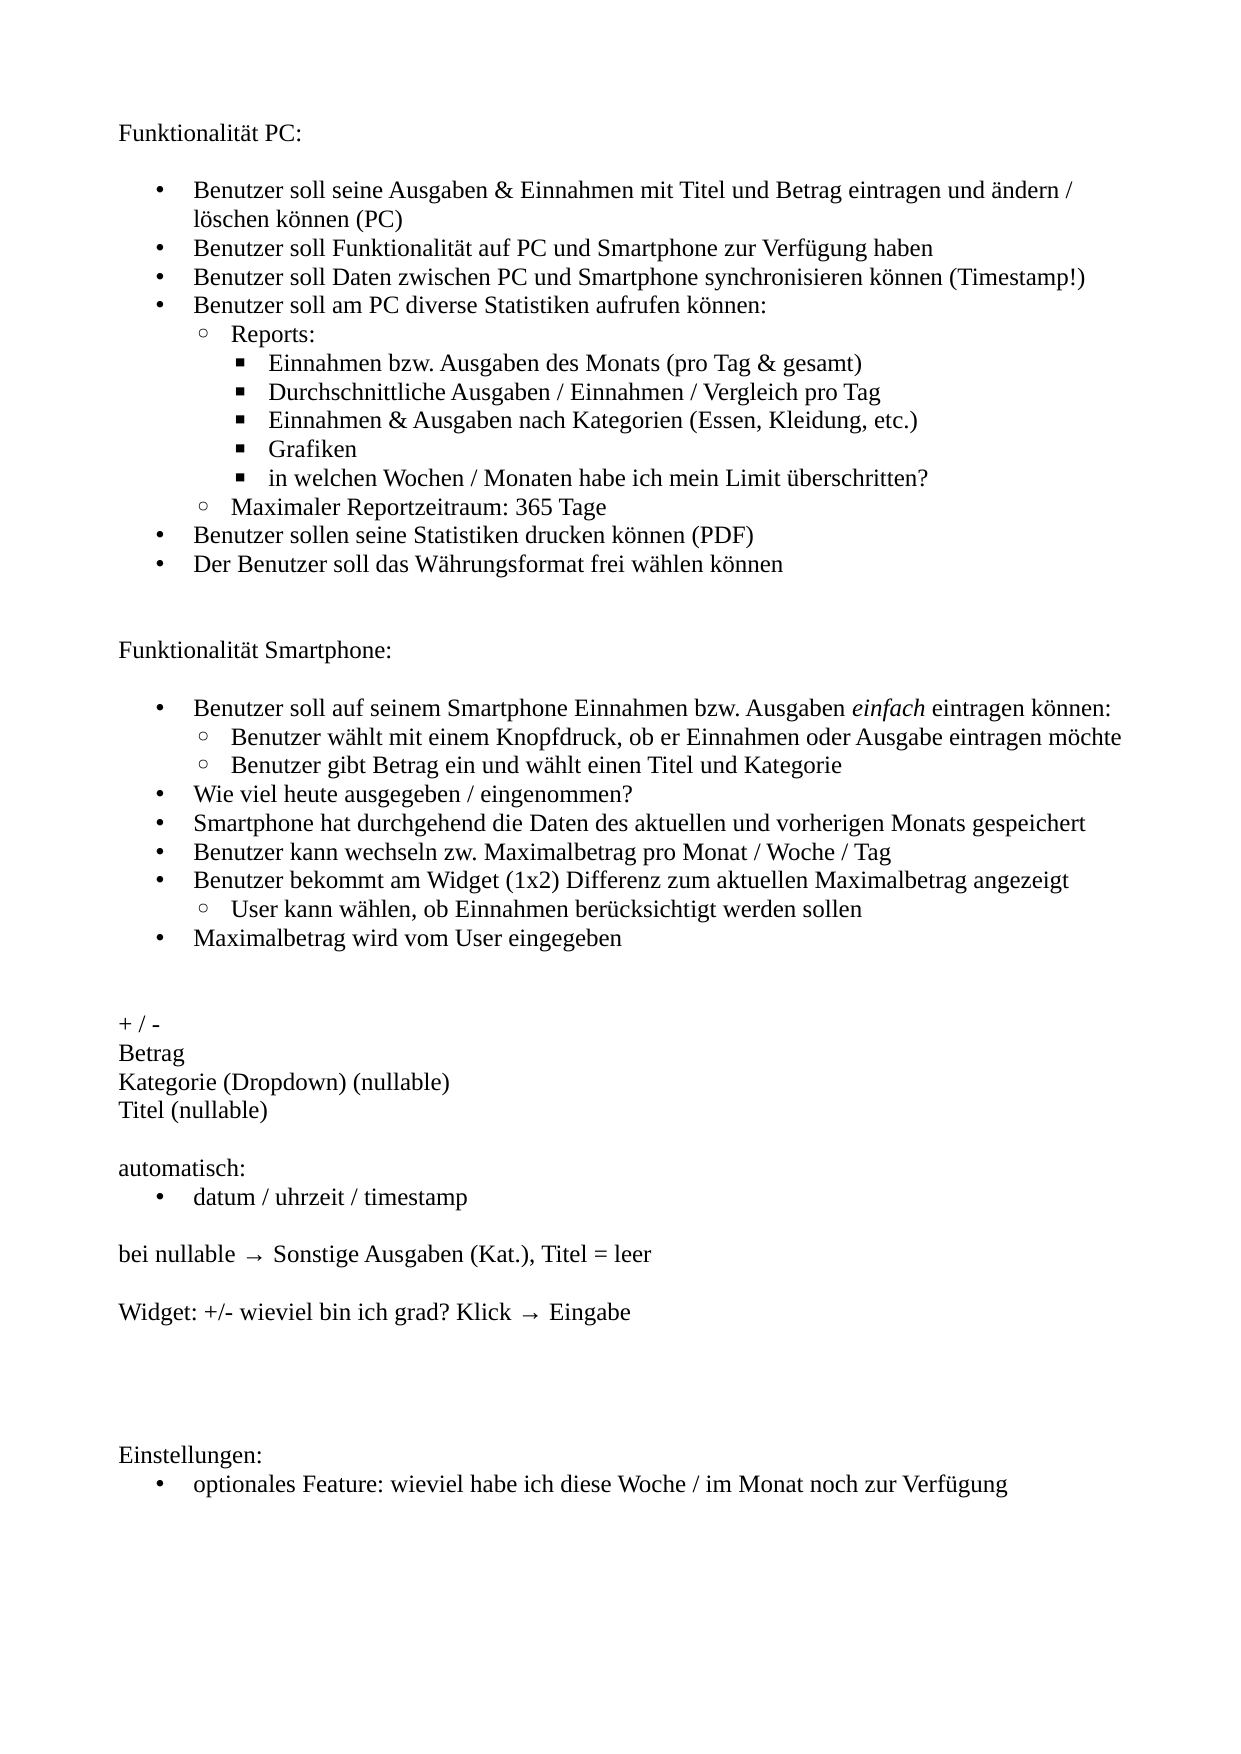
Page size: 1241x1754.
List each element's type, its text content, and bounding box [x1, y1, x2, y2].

text Titel (nullable) [118, 1096, 1122, 1124]
list Benutzer soll seine Ausgaben & Einnahmen mit Titel und Betrag eintragen und ändern / löschen können (PC) [156, 176, 1122, 233]
text Widget: +/- wieviel bin ich grad? Klick → Eingabe [118, 1297, 1122, 1326]
list Benutzer gibt Betrag ein und wählt einen Titel und Kategorie [193, 751, 1122, 779]
list optionales Feature: wieviel habe ich diese Woche / im Monat noch zur Verfügung [156, 1469, 1122, 1498]
text + / - [118, 1009, 1122, 1038]
list Einnahmen bzw. Ausgaben des Monats (pro Tag & gesamt) [231, 348, 1122, 377]
list Reports: [193, 319, 1122, 348]
list Einnahmen & Ausgaben nach Kategorien (Essen, Kleidung, etc.) [231, 406, 1122, 434]
text Betrag [118, 1038, 1122, 1067]
list Benutzer kann wechseln zw. Maximalbetrag pro Monat / Woche / Tag [156, 837, 1122, 866]
list Grafiken [231, 434, 1122, 463]
list in welchen Wochen / Monaten habe ich mein Limit überschritten? [231, 463, 1122, 492]
list datum / uhrzeit / timestamp [156, 1182, 1122, 1211]
text Einstellungen: [118, 1441, 1122, 1469]
list Smartphone hat durchgehend die Daten des aktuellen und vorherigen Monats gespeichert [156, 808, 1122, 837]
list Durchschnittliche Ausgaben / Einnahmen / Vergleich pro Tag [231, 377, 1122, 406]
list Benutzer soll auf seinem Smartphone Einnahmen bzw. Ausgaben einfach eintragen können: [156, 693, 1122, 722]
list User kann wählen, ob Einnahmen berücksichtigt werden sollen [193, 894, 1122, 923]
list Der Benutzer soll das Währungsformat frei wählen können [156, 549, 1122, 578]
text Funktionalität Smartphone: [118, 636, 1122, 664]
list Benutzer wählt mit einem Knopfdruck, ob er Einnahmen oder Ausgabe eintragen möchte [193, 722, 1122, 751]
list Benutzer soll am PC diverse Statistiken aufrufen können: [156, 291, 1122, 319]
text Funktionalität PC: [118, 118, 1122, 147]
list Benutzer soll Funktionalität auf PC und Smartphone zur Verfügung haben [156, 233, 1122, 262]
list Maximaler Reportzeitraum: 365 Tage [193, 492, 1122, 521]
list Benutzer sollen seine Statistiken drucken können (PDF) [156, 521, 1122, 549]
text Kategorie (Dropdown) (nullable) [118, 1067, 1122, 1096]
text bei nullable → Sonstige Ausgaben (Kat.), Titel = leer [118, 1239, 1122, 1268]
list Wie viel heute ausgegeben / eingenommen? [156, 779, 1122, 808]
list Benutzer bekommt am Widget (1x2) Differenz zum aktuellen Maximalbetrag angezeigt [156, 866, 1122, 894]
list Maximalbetrag wird vom User eingegeben [156, 923, 1122, 952]
list Benutzer soll Daten zwischen PC und Smartphone synchronisieren können (Timestamp!) [156, 262, 1122, 291]
text automatisch: [118, 1153, 1122, 1182]
